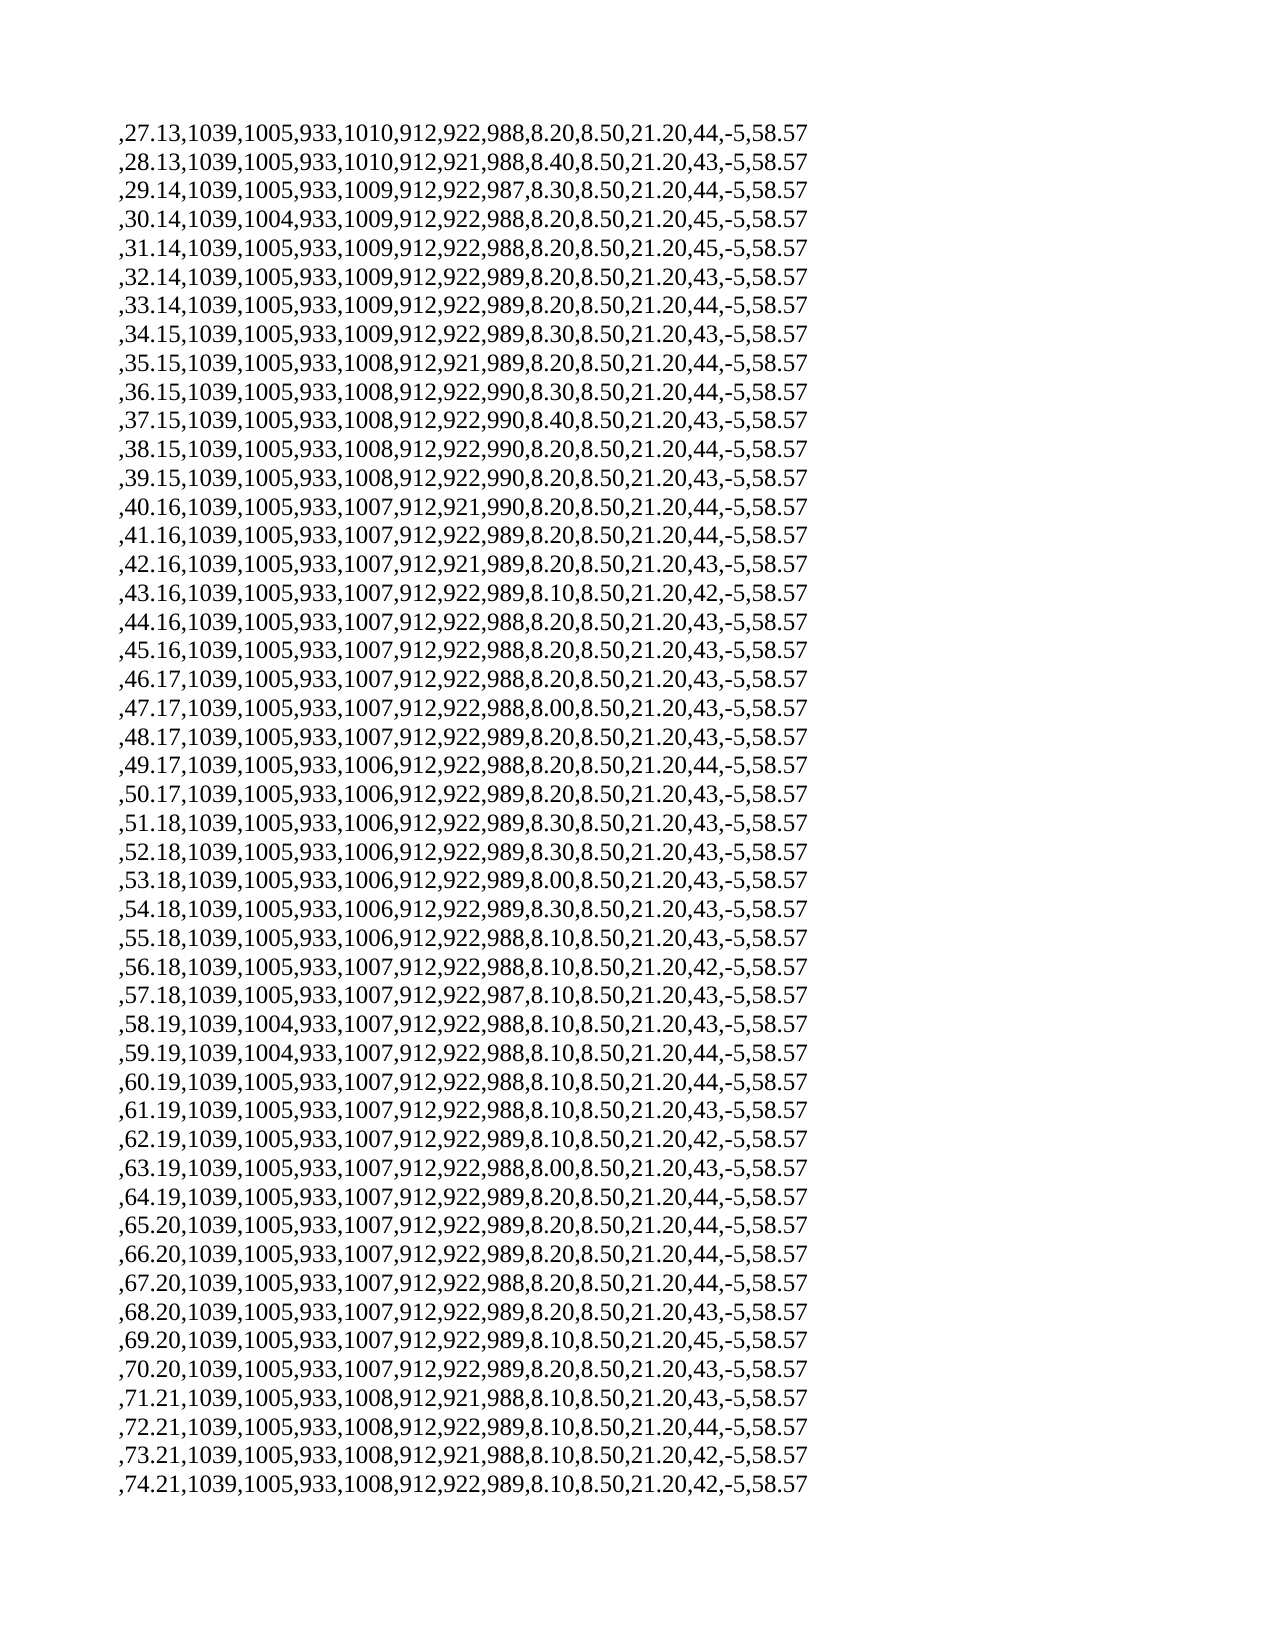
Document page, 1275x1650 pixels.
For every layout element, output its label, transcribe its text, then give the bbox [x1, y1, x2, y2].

text ,50.17,1039,1005,933,1006,912,922,989,8.20,8.50,21.20,43,-5,58.57 [118, 779, 1157, 808]
text ,33.14,1039,1005,933,1009,912,922,989,8.20,8.50,21.20,44,-5,58.57 [118, 291, 1157, 319]
text ,68.20,1039,1005,933,1007,912,922,989,8.20,8.50,21.20,43,-5,58.57 [118, 1297, 1157, 1326]
text ,48.17,1039,1005,933,1007,912,922,989,8.20,8.50,21.20,43,-5,58.57 [118, 722, 1157, 751]
text ,64.19,1039,1005,933,1007,912,922,989,8.20,8.50,21.20,44,-5,58.57 [118, 1182, 1157, 1211]
text ,71.21,1039,1005,933,1008,912,921,988,8.10,8.50,21.20,43,-5,58.57 [118, 1383, 1157, 1412]
text ,49.17,1039,1005,933,1006,912,922,988,8.20,8.50,21.20,44,-5,58.57 [118, 751, 1157, 779]
text ,45.16,1039,1005,933,1007,912,922,988,8.20,8.50,21.20,43,-5,58.57 [118, 636, 1157, 664]
text ,65.20,1039,1005,933,1007,912,922,989,8.20,8.50,21.20,44,-5,58.57 [118, 1211, 1157, 1239]
text ,69.20,1039,1005,933,1007,912,922,989,8.10,8.50,21.20,45,-5,58.57 [118, 1326, 1157, 1354]
text ,72.21,1039,1005,933,1008,912,922,989,8.10,8.50,21.20,44,-5,58.57 [118, 1412, 1157, 1441]
text ,60.19,1039,1005,933,1007,912,922,988,8.10,8.50,21.20,44,-5,58.57 [118, 1067, 1157, 1096]
text ,57.18,1039,1005,933,1007,912,922,987,8.10,8.50,21.20,43,-5,58.57 [118, 981, 1157, 1009]
text ,70.20,1039,1005,933,1007,912,922,989,8.20,8.50,21.20,43,-5,58.57 [118, 1354, 1157, 1383]
text ,67.20,1039,1005,933,1007,912,922,988,8.20,8.50,21.20,44,-5,58.57 [118, 1268, 1157, 1297]
text ,55.18,1039,1005,933,1006,912,922,988,8.10,8.50,21.20,43,-5,58.57 [118, 923, 1157, 952]
text ,36.15,1039,1005,933,1008,912,922,990,8.30,8.50,21.20,44,-5,58.57 [118, 377, 1157, 406]
text ,53.18,1039,1005,933,1006,912,922,989,8.00,8.50,21.20,43,-5,58.57 [118, 866, 1157, 894]
text ,54.18,1039,1005,933,1006,912,922,989,8.30,8.50,21.20,43,-5,58.57 [118, 894, 1157, 923]
text ,30.14,1039,1004,933,1009,912,922,988,8.20,8.50,21.20,45,-5,58.57 [118, 204, 1157, 233]
text ,62.19,1039,1005,933,1007,912,922,989,8.10,8.50,21.20,42,-5,58.57 [118, 1124, 1157, 1153]
text ,44.16,1039,1005,933,1007,912,922,988,8.20,8.50,21.20,43,-5,58.57 [118, 607, 1157, 636]
text ,28.13,1039,1005,933,1010,912,921,988,8.40,8.50,21.20,43,-5,58.57 [118, 147, 1157, 176]
text ,27.13,1039,1005,933,1010,912,922,988,8.20,8.50,21.20,44,-5,58.57 [118, 118, 1157, 147]
text ,51.18,1039,1005,933,1006,912,922,989,8.30,8.50,21.20,43,-5,58.57 [118, 808, 1157, 837]
text ,46.17,1039,1005,933,1007,912,922,988,8.20,8.50,21.20,43,-5,58.57 [118, 664, 1157, 693]
text ,38.15,1039,1005,933,1008,912,922,990,8.20,8.50,21.20,44,-5,58.57 [118, 434, 1157, 463]
text ,34.15,1039,1005,933,1009,912,922,989,8.30,8.50,21.20,43,-5,58.57 [118, 319, 1157, 348]
text ,73.21,1039,1005,933,1008,912,921,988,8.10,8.50,21.20,42,-5,58.57 [118, 1441, 1157, 1469]
text ,66.20,1039,1005,933,1007,912,922,989,8.20,8.50,21.20,44,-5,58.57 [118, 1239, 1157, 1268]
text ,47.17,1039,1005,933,1007,912,922,988,8.00,8.50,21.20,43,-5,58.57 [118, 693, 1157, 722]
text ,74.21,1039,1005,933,1008,912,922,989,8.10,8.50,21.20,42,-5,58.57 [118, 1469, 1157, 1498]
text ,52.18,1039,1005,933,1006,912,922,989,8.30,8.50,21.20,43,-5,58.57 [118, 837, 1157, 866]
text ,40.16,1039,1005,933,1007,912,921,990,8.20,8.50,21.20,44,-5,58.57 [118, 492, 1157, 521]
text ,29.14,1039,1005,933,1009,912,922,987,8.30,8.50,21.20,44,-5,58.57 [118, 176, 1157, 204]
text ,41.16,1039,1005,933,1007,912,922,989,8.20,8.50,21.20,44,-5,58.57 [118, 521, 1157, 549]
text ,61.19,1039,1005,933,1007,912,922,988,8.10,8.50,21.20,43,-5,58.57 [118, 1096, 1157, 1124]
text ,43.16,1039,1005,933,1007,912,922,989,8.10,8.50,21.20,42,-5,58.57 [118, 578, 1157, 607]
text ,37.15,1039,1005,933,1008,912,922,990,8.40,8.50,21.20,43,-5,58.57 [118, 406, 1157, 434]
text ,31.14,1039,1005,933,1009,912,922,988,8.20,8.50,21.20,45,-5,58.57 [118, 233, 1157, 262]
text ,59.19,1039,1004,933,1007,912,922,988,8.10,8.50,21.20,44,-5,58.57 [118, 1038, 1157, 1067]
text ,42.16,1039,1005,933,1007,912,921,989,8.20,8.50,21.20,43,-5,58.57 [118, 549, 1157, 578]
text ,58.19,1039,1004,933,1007,912,922,988,8.10,8.50,21.20,43,-5,58.57 [118, 1009, 1157, 1038]
text ,56.18,1039,1005,933,1007,912,922,988,8.10,8.50,21.20,42,-5,58.57 [118, 952, 1157, 981]
text ,63.19,1039,1005,933,1007,912,922,988,8.00,8.50,21.20,43,-5,58.57 [118, 1153, 1157, 1182]
text ,35.15,1039,1005,933,1008,912,921,989,8.20,8.50,21.20,44,-5,58.57 [118, 348, 1157, 377]
text ,32.14,1039,1005,933,1009,912,922,989,8.20,8.50,21.20,43,-5,58.57 [118, 262, 1157, 291]
text ,39.15,1039,1005,933,1008,912,922,990,8.20,8.50,21.20,43,-5,58.57 [118, 463, 1157, 492]
